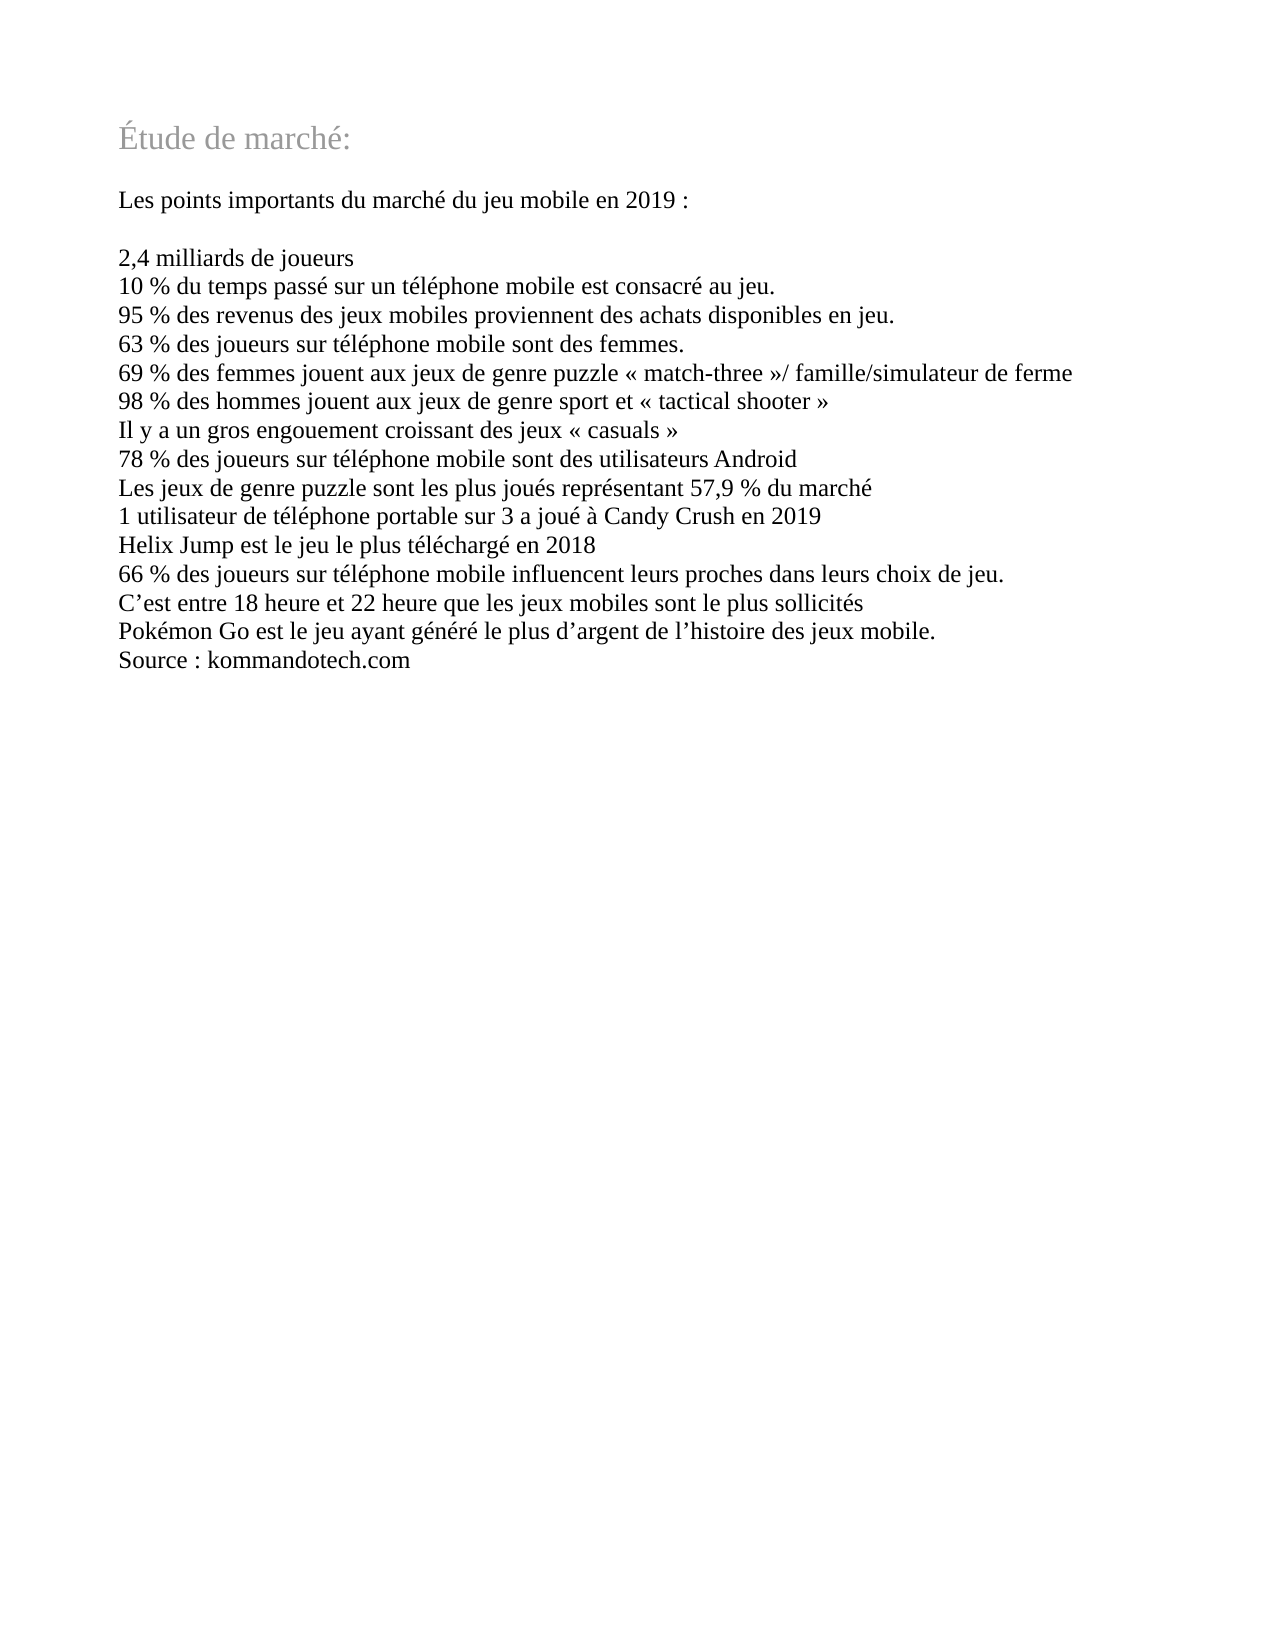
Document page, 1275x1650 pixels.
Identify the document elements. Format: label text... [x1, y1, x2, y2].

text 98 % des hommes jouent aux jeux de genre sport et « tactical shooter » [118, 386, 1157, 415]
text 95 % des revenus des jeux mobiles proviennent des achats disponibles en jeu. [118, 300, 1157, 329]
text 78 % des joueurs sur téléphone mobile sont des utilisateurs Android [118, 444, 1157, 473]
text Pokémon Go est le jeu ayant généré le plus d’argent de l’histoire des jeux mobile. [118, 616, 1157, 645]
text 63 % des joueurs sur téléphone mobile sont des femmes. [118, 329, 1157, 358]
text 69 % des femmes jouent aux jeux de genre puzzle « match-three »/ famille/simulateur de ferme [118, 358, 1157, 386]
text 10 % du temps passé sur un téléphone mobile est consacré au jeu. [118, 271, 1157, 300]
text 1 utilisateur de téléphone portable sur 3 a joué à Candy Crush en 2019 [118, 501, 1157, 530]
text Il y a un gros engouement croissant des jeux « casuals » [118, 415, 1157, 444]
text Source : kommandotech.com [118, 645, 1157, 674]
text Helix Jump est le jeu le plus téléchargé en 2018 [118, 530, 1157, 559]
text Étude de marché: [118, 118, 1157, 156]
text C’est entre 18 heure et 22 heure que les jeux mobiles sont le plus sollicités [118, 588, 1157, 616]
text Les jeux de genre puzzle sont les plus joués représentant 57,9 % du marché [118, 473, 1157, 501]
text 66 % des joueurs sur téléphone mobile influencent leurs proches dans leurs choix de jeu. [118, 559, 1157, 588]
text Les points importants du marché du jeu mobile en 2019 : [118, 185, 1157, 214]
text 2,4 milliards de joueurs [118, 243, 1157, 271]
